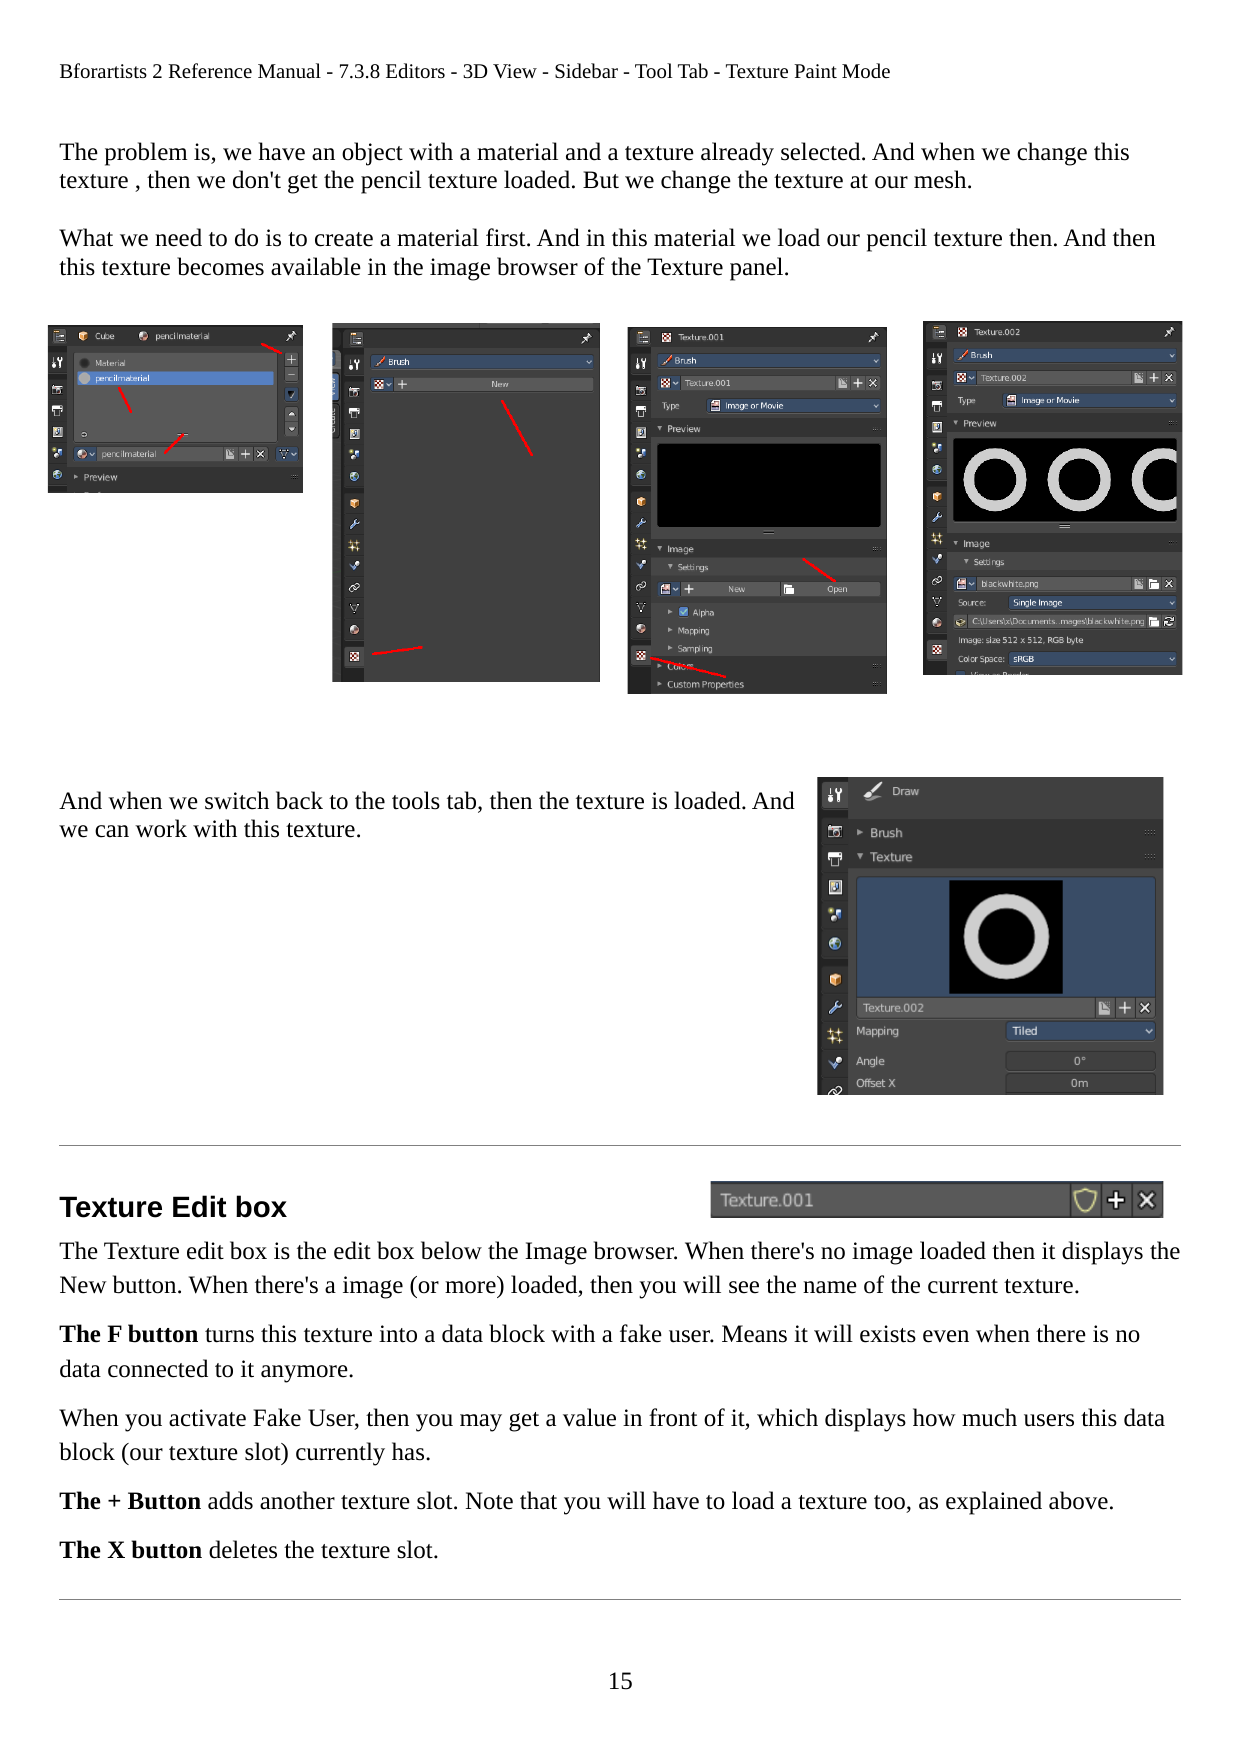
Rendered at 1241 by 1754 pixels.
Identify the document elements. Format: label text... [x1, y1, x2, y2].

picture [710, 1181, 1164, 1218]
picture [817, 777, 1164, 1095]
picture [923, 321, 1183, 675]
picture [627, 327, 887, 694]
subtitle Texture Edit box [59, 1189, 1181, 1223]
text The X button deletes the texture slot. [59, 1536, 1181, 1564]
text The + Button adds another texture slot. Note that you will have to load a texture too, as explained above. [59, 1486, 1181, 1515]
text The F button turns this texture into a data block with a fake user. Means it will exists even when there is no data connected to it anymore. [59, 1319, 1181, 1383]
text And when we switch back to the tools tab, then the texture is loaded. And we can work with this texture. [59, 786, 817, 843]
picture [332, 323, 600, 682]
text The Texture edit box is the edit box below the Image browser. When there's no image loaded then it displays the New button. When there's a image (or more) loaded, then you will see the name of the current texture. [59, 1236, 1181, 1299]
text When you activate Fake User, then you may get a value in front of it, which displays how much users this data block (our texture slot) currently has. [59, 1403, 1181, 1466]
text The problem is, we have an object with a material and a texture already selected. And when we change this texture , then we don't get the pencil texture loaded. But we change the texture at our mesh. [59, 137, 1181, 194]
picture [47, 325, 303, 493]
text What we need to do is to create a material first. And in this material we load our pencil texture then. And then this texture becomes available in the image browser of the Texture panel. [59, 223, 1181, 280]
